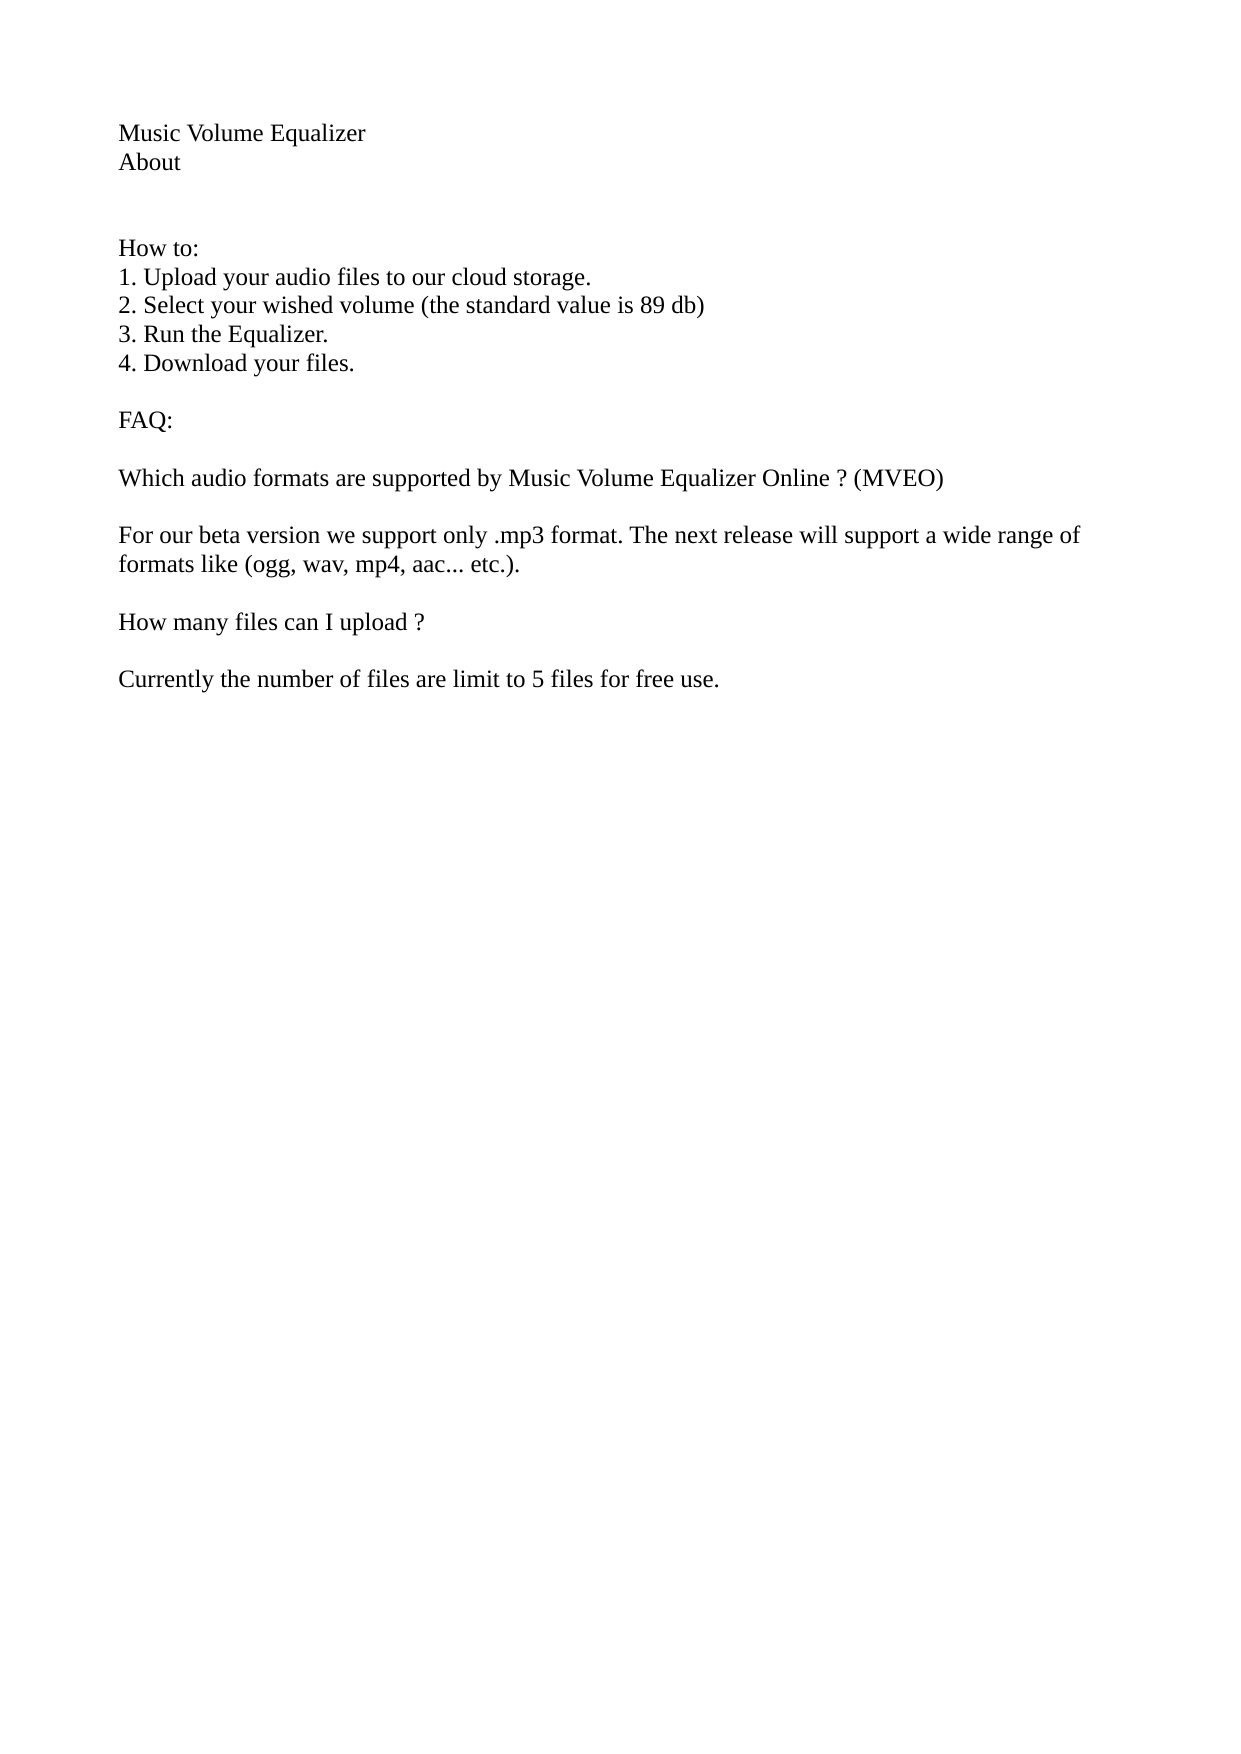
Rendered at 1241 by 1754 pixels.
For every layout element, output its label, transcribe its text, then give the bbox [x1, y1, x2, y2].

text Music Volume Equalizer [118, 118, 1122, 147]
text How to: [118, 233, 1122, 262]
text 3. Run the Equalizer. [118, 319, 1122, 348]
text 1. Upload your audio files to our cloud storage. [118, 262, 1122, 291]
text For our beta version we support only .mp3 format. The next release will support a wide range of formats like (ogg, wav, mp4, aac... etc.). [118, 521, 1122, 578]
text FAQ: [118, 406, 1122, 434]
text 4. Download your files. [118, 348, 1122, 377]
text Currently the number of files are limit to 5 files for free use. [118, 664, 1122, 693]
text Which audio formats are supported by Music Volume Equalizer Online ? (MVEO) [118, 463, 1122, 492]
text 2. Select your wished volume (the standard value is 89 db) [118, 291, 1122, 319]
text About [118, 147, 1122, 176]
text How many files can I upload ? [118, 607, 1122, 636]
